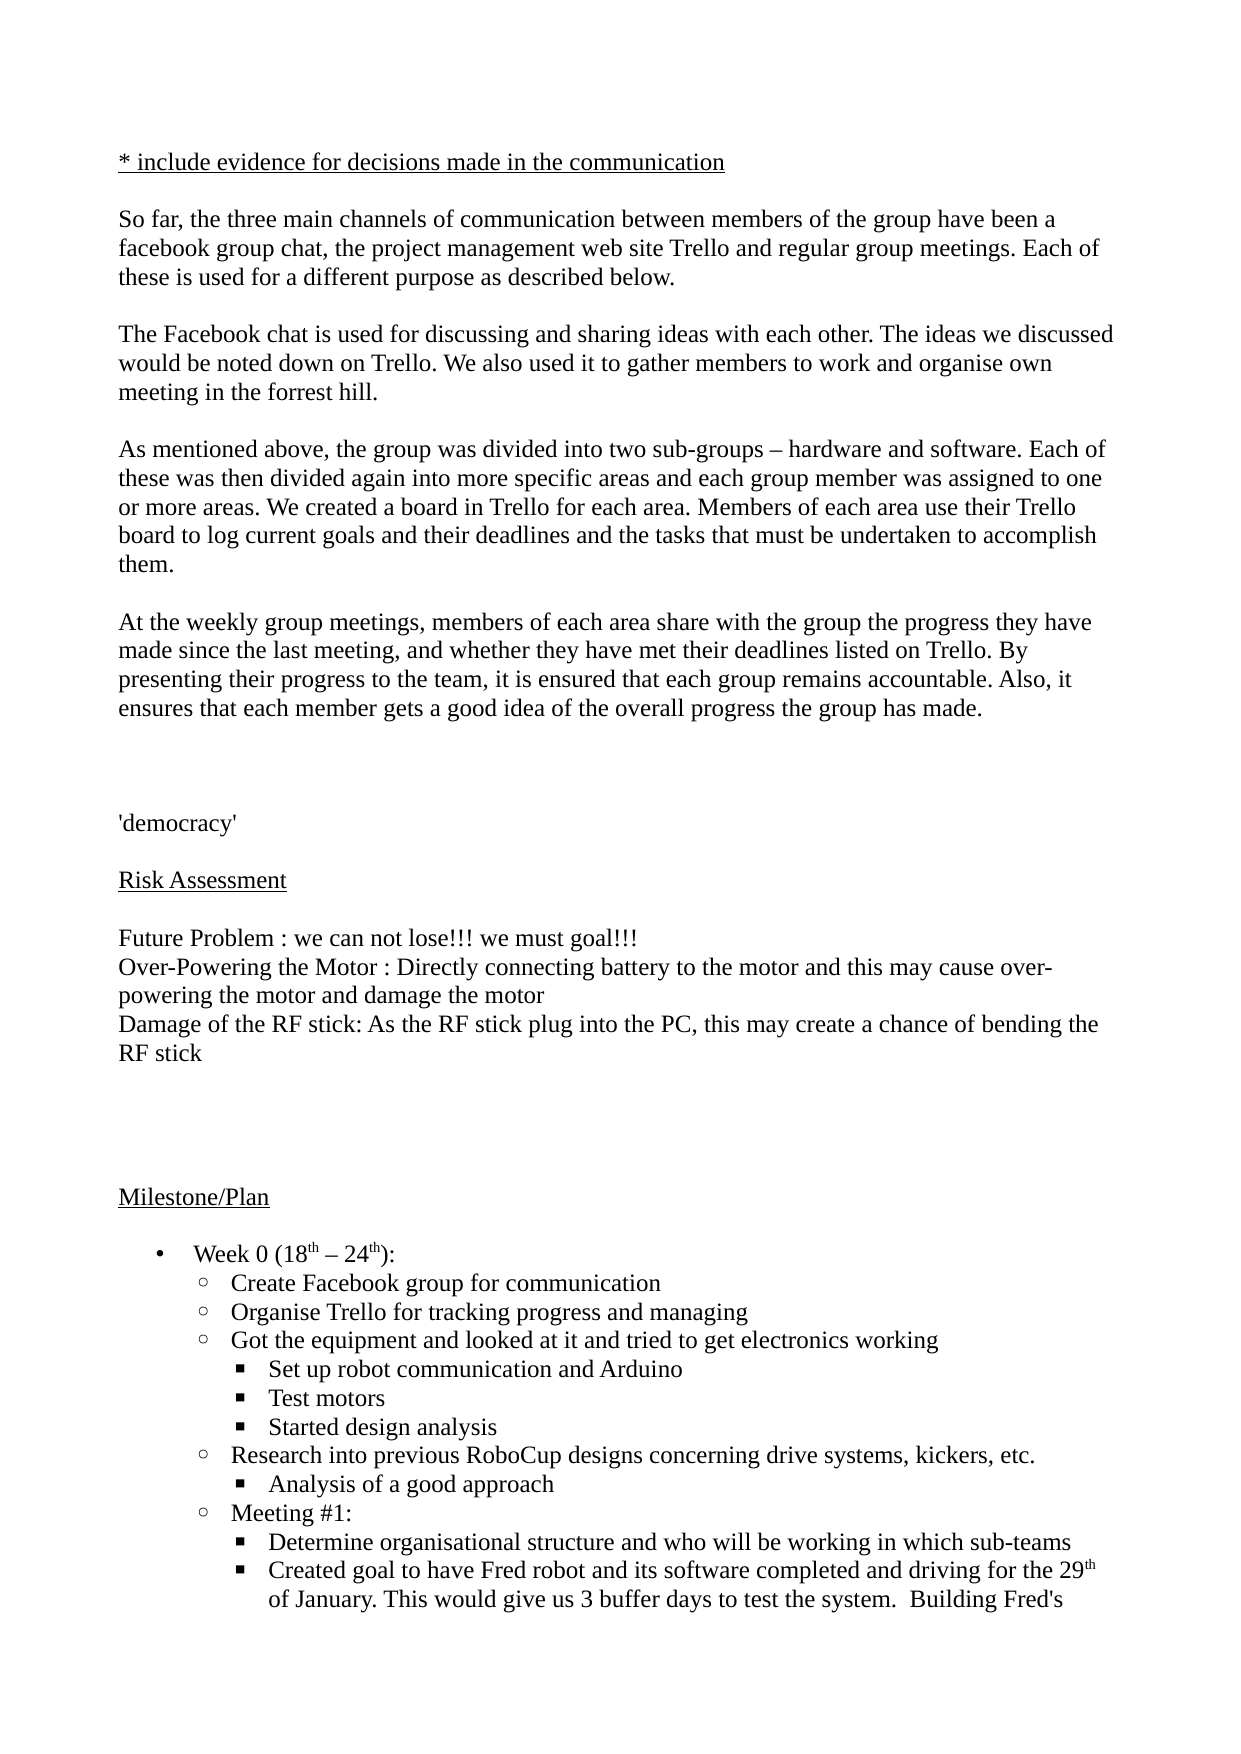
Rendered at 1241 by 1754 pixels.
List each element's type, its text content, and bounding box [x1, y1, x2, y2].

text Damage of the RF stick: As the RF stick plug into the PC, this may create a chance of bending the RF stick [118, 1009, 1122, 1067]
text Risk Assessment [118, 866, 1122, 894]
list Created goal to have Fred robot and its software completed and driving for the 29th of January. This would give us 3 buffer days to test the system. Building Fred's [231, 1556, 1122, 1613]
list Started design analysis [231, 1412, 1122, 1441]
list Test motors [231, 1383, 1122, 1412]
list Analysis of a good approach [231, 1469, 1122, 1498]
list Create Facebook group for communication [193, 1268, 1122, 1297]
list Research into previous RoboCup designs concerning drive systems, kickers, etc. [193, 1441, 1122, 1469]
list Set up robot communication and Arduino [231, 1354, 1122, 1383]
list Meeting #1: [193, 1498, 1122, 1527]
text So far, the three main channels of communication between members of the group have been a facebook group chat, the project management web site Trello and regular group meetings. Each of these is used for a different purpose as described below. [118, 204, 1122, 291]
text Future Problem : we can not lose!!! we must goal!!! [118, 923, 1122, 952]
text The Facebook chat is used for discussing and sharing ideas with each other. The ideas we discussed would be noted down on Trello. We also used it to gather members to work and organise own meeting in the forrest hill. [118, 319, 1122, 406]
text Milestone/Plan [118, 1182, 1122, 1211]
text * include evidence for decisions made in the communication [118, 147, 1122, 176]
text At the weekly group meetings, members of each area share with the group the progress they have made since the last meeting, and whether they have met their deadlines listed on Trello. By presenting their progress to the team, it is ensured that each group remains accountable. Also, it ensures that each member gets a good idea of the overall progress the group has made. [118, 607, 1122, 722]
list Week 0 (18th – 24th): [156, 1239, 1122, 1268]
text Over-Powering the Motor : Directly connecting battery to the motor and this may cause over-powering the motor and damage the motor [118, 952, 1122, 1009]
list Organise Trello for tracking progress and managing [193, 1297, 1122, 1326]
text As mentioned above, the group was divided into two sub-groups – hardware and software. Each of these was then divided again into more specific areas and each group member was assigned to one or more areas. We created a board in Trello for each area. Members of each area use their Trello board to log current goals and their deadlines and the tasks that must be undertaken to accomplish them. [118, 434, 1122, 578]
text 'democracy' [118, 808, 1122, 837]
list Got the equipment and looked at it and tried to get electronics working [193, 1326, 1122, 1354]
list Determine organisational structure and who will be working in which sub-teams [231, 1527, 1122, 1556]
